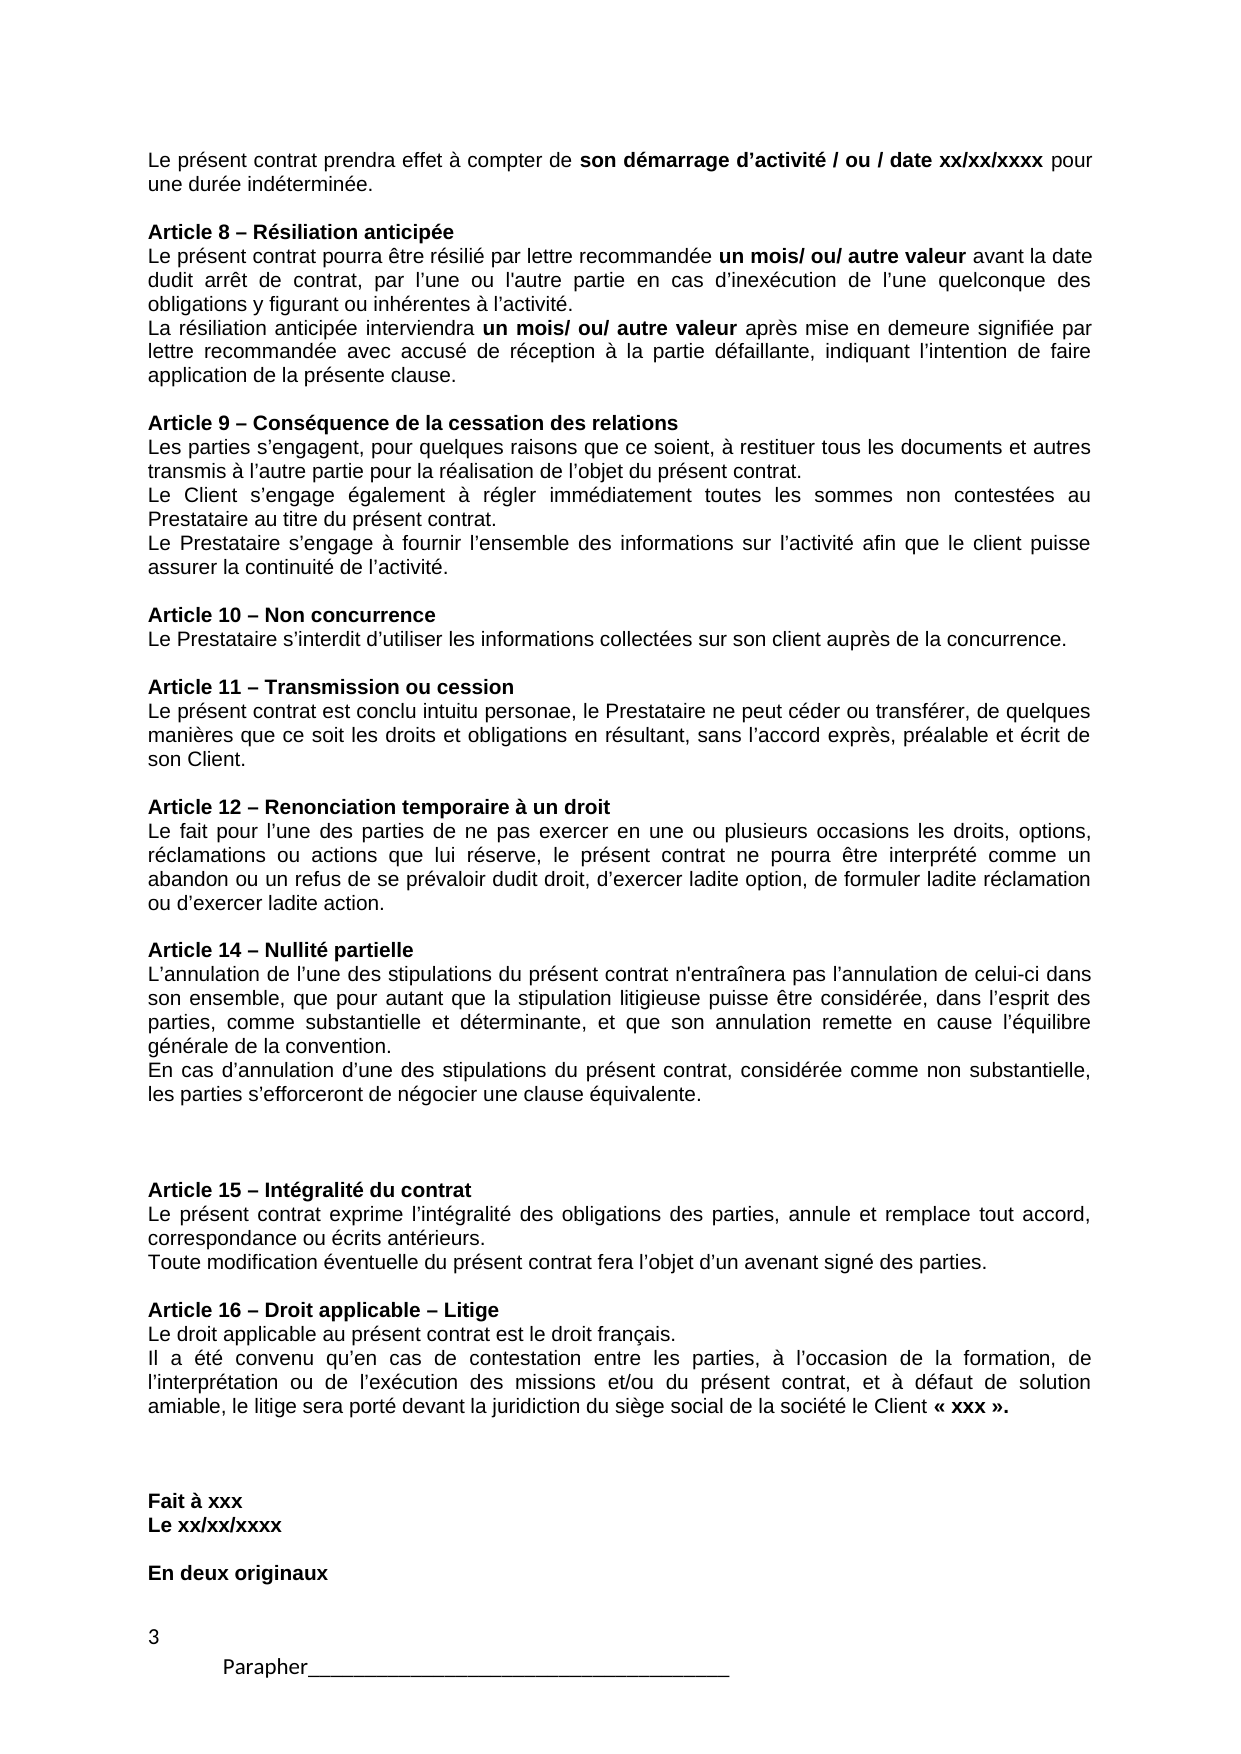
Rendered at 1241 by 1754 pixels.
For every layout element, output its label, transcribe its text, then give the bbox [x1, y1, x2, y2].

text La résiliation anticipée interviendra un mois/ ou/ autre valeur après mise en demeure signifiée par lettre recommandée avec accusé de réception à la partie défaillante, indiquant l’intention de faire application de la présente clause. [148, 315, 1093, 387]
text Fait à xxx [148, 1489, 1093, 1513]
text Article 8 – Résiliation anticipée [148, 219, 1093, 243]
text Le droit applicable au présent contrat est le droit français. [148, 1322, 1093, 1346]
text L’annulation de l’une des stipulations du présent contrat n'entraînera pas l’annulation de celui-ci dans son ensemble, que pour autant que la stipulation litigieuse puisse être considérée, dans l’esprit des parties, comme substantielle et déterminante, et que son annulation remette en cause l’équilibre générale de la convention. [148, 962, 1093, 1058]
text Le Client s’engage également à régler immédiatement toutes les sommes non contestées au Prestataire au titre du présent contrat. [148, 483, 1093, 531]
text Article 9 – Conséquence de la cessation des relations [148, 411, 1093, 435]
text Le présent contrat exprime l’intégralité des obligations des parties, annule et remplace tout accord, correspondance ou écrits antérieurs. [148, 1202, 1093, 1250]
text Le fait pour l’une des parties de ne pas exercer en une ou plusieurs occasions les droits, options, réclamations ou actions que lui réserve, le présent contrat ne pourra être interprété comme un abandon ou un refus de se prévaloir dudit droit, d’exercer ladite option, de formuler ladite réclamation ou d’exercer ladite action. [148, 818, 1093, 914]
text Les parties s’engagent, pour quelques raisons que ce soient, à restituer tous les documents et autres transmis à l’autre partie pour la réalisation de l’objet du présent contrat. [148, 435, 1093, 483]
text Toute modification éventuelle du présent contrat fera l’objet d’un avenant signé des parties. [148, 1250, 1093, 1274]
text Le Prestataire s’engage à fournir l’ensemble des informations sur l’activité afin que le client puisse assurer la continuité de l’activité. [148, 531, 1093, 579]
text Le présent contrat est conclu intuitu personae, le Prestataire ne peut céder ou transférer, de quelques manières que ce soit les droits et obligations en résultant, sans l’accord exprès, préalable et écrit de son Client. [148, 699, 1093, 771]
text Article 15 – Intégralité du contrat [148, 1178, 1093, 1202]
text En deux originaux [148, 1561, 1093, 1585]
text Le présent contrat prendra effet à compter de son démarrage d’activité / ou / date xx/xx/xxxx pour une durée indéterminée. [148, 148, 1093, 196]
text Article 10 – Non concurrence [148, 603, 1093, 627]
text Il a été convenu qu’en cas de contestation entre les parties, à l’occasion de la formation, de l’interprétation ou de l’exécution des missions et/ou du présent contrat, et à défaut de solution amiable, le litige sera porté devant la juridiction du siège social de la société le Client « xxx ». [148, 1346, 1093, 1417]
text Article 12 – Renonciation temporaire à un droit [148, 794, 1093, 818]
text Article 14 – Nullité partielle [148, 938, 1093, 962]
text Article 16 – Droit applicable – Litige [148, 1298, 1093, 1322]
text Le xx/xx/xxxx [148, 1513, 1093, 1537]
text Le Prestataire s’interdit d’utiliser les informations collectées sur son client auprès de la concurrence. [148, 627, 1093, 651]
text Le présent contrat pourra être résilié par lettre recommandée un mois/ ou/ autre valeur avant la date dudit arrêt de contrat, par l’une ou l'autre partie en cas d’inexécution de l’une quelconque des obligations y figurant ou inhérentes à l’activité. [148, 243, 1093, 315]
text En cas d’annulation d’une des stipulations du présent contrat, considérée comme non substantielle, les parties s’efforceront de négocier une clause équivalente. [148, 1058, 1093, 1106]
text Article 11 – Transmission ou cession [148, 675, 1093, 699]
